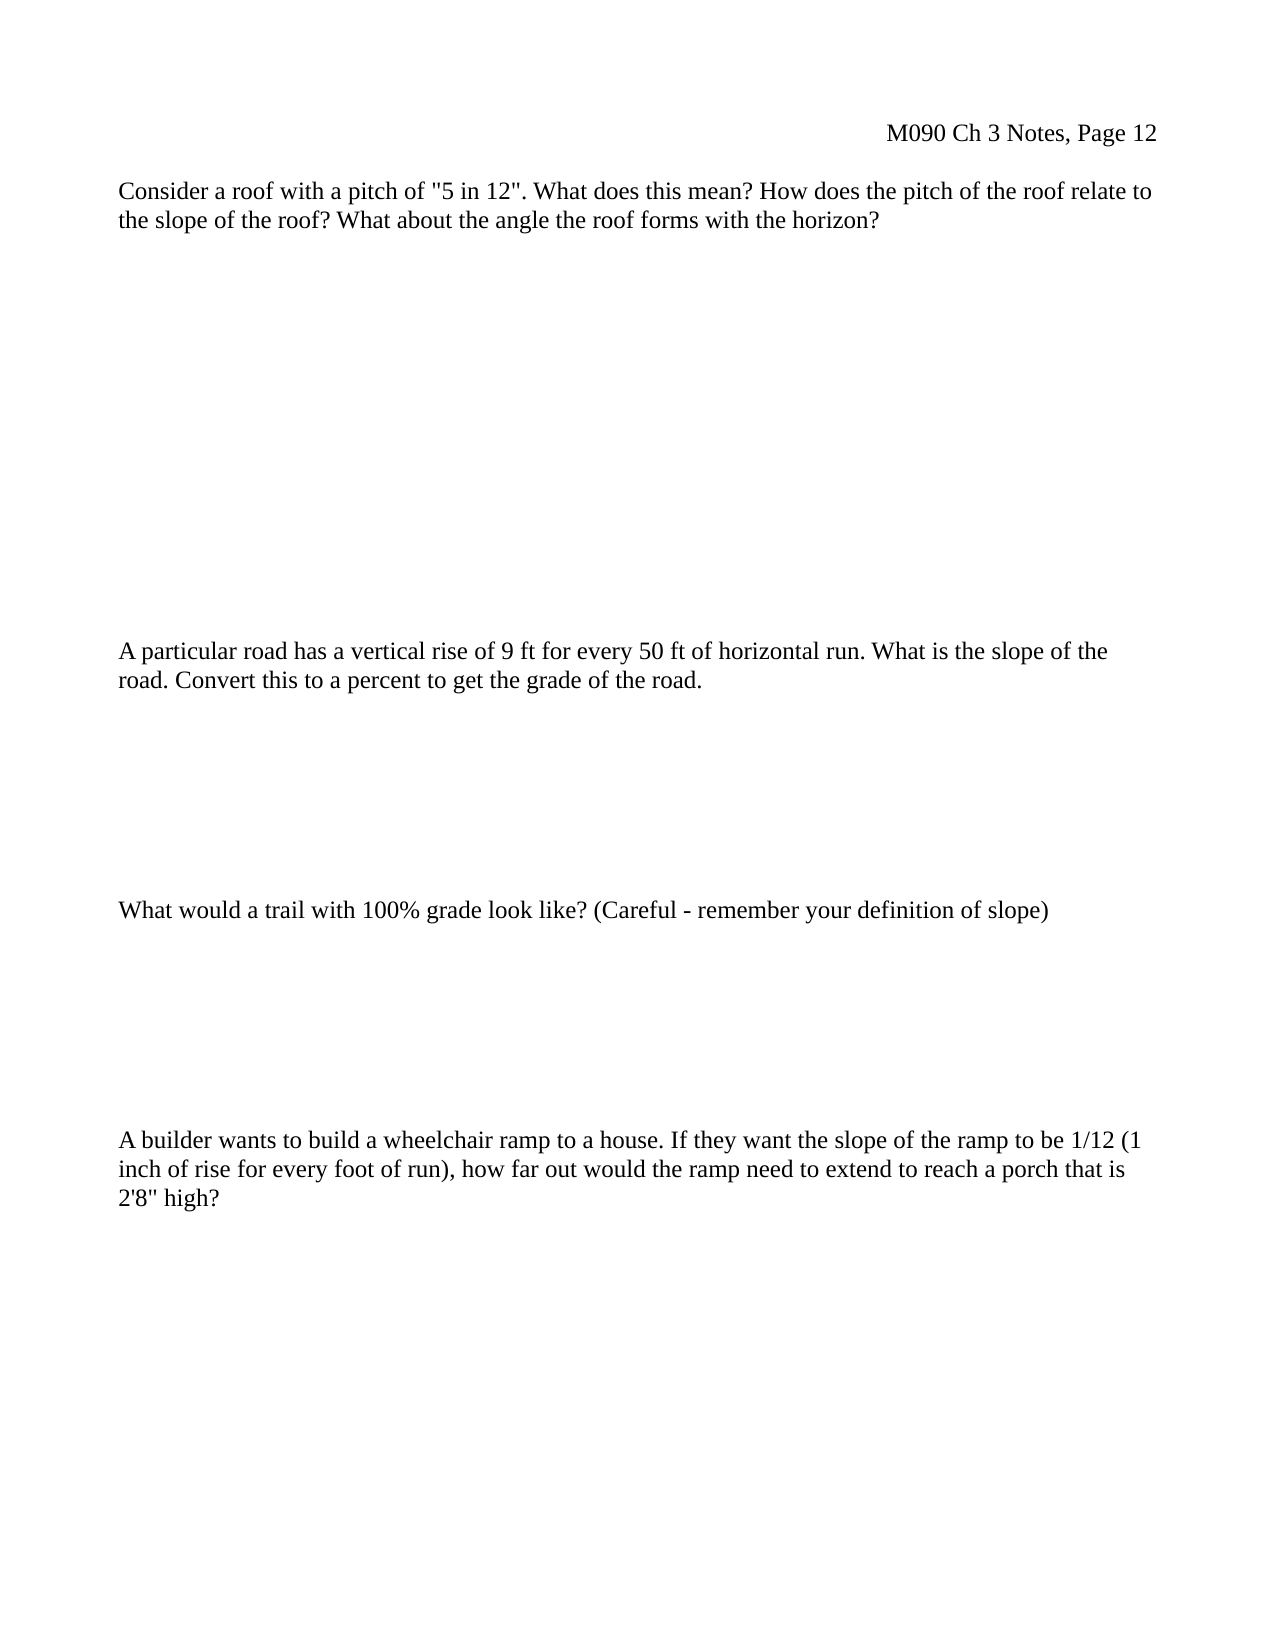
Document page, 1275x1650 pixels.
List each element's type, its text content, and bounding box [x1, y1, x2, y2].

text Consider a roof with a pitch of "5 in 12". What does this mean? How does the pitch of the roof relate to the slope of the roof? What about the angle the roof forms with the horizon? [118, 176, 1157, 234]
text What would a trail with 100% grade look like? (Careful - remember your definition of slope) [118, 895, 1157, 924]
text A builder wants to build a wheelchair ramp to a house. If they want the slope of the ramp to be 1/12 (1 inch of rise for every foot of run), how far out would the ramp need to extend to reach a porch that is 2'8" high? [118, 1125, 1157, 1211]
text A particular road has a vertical rise of 9 ft for every 50 ft of horizontal run. What is the slope of the road. Convert this to a percent to get the grade of the road. [118, 636, 1157, 694]
